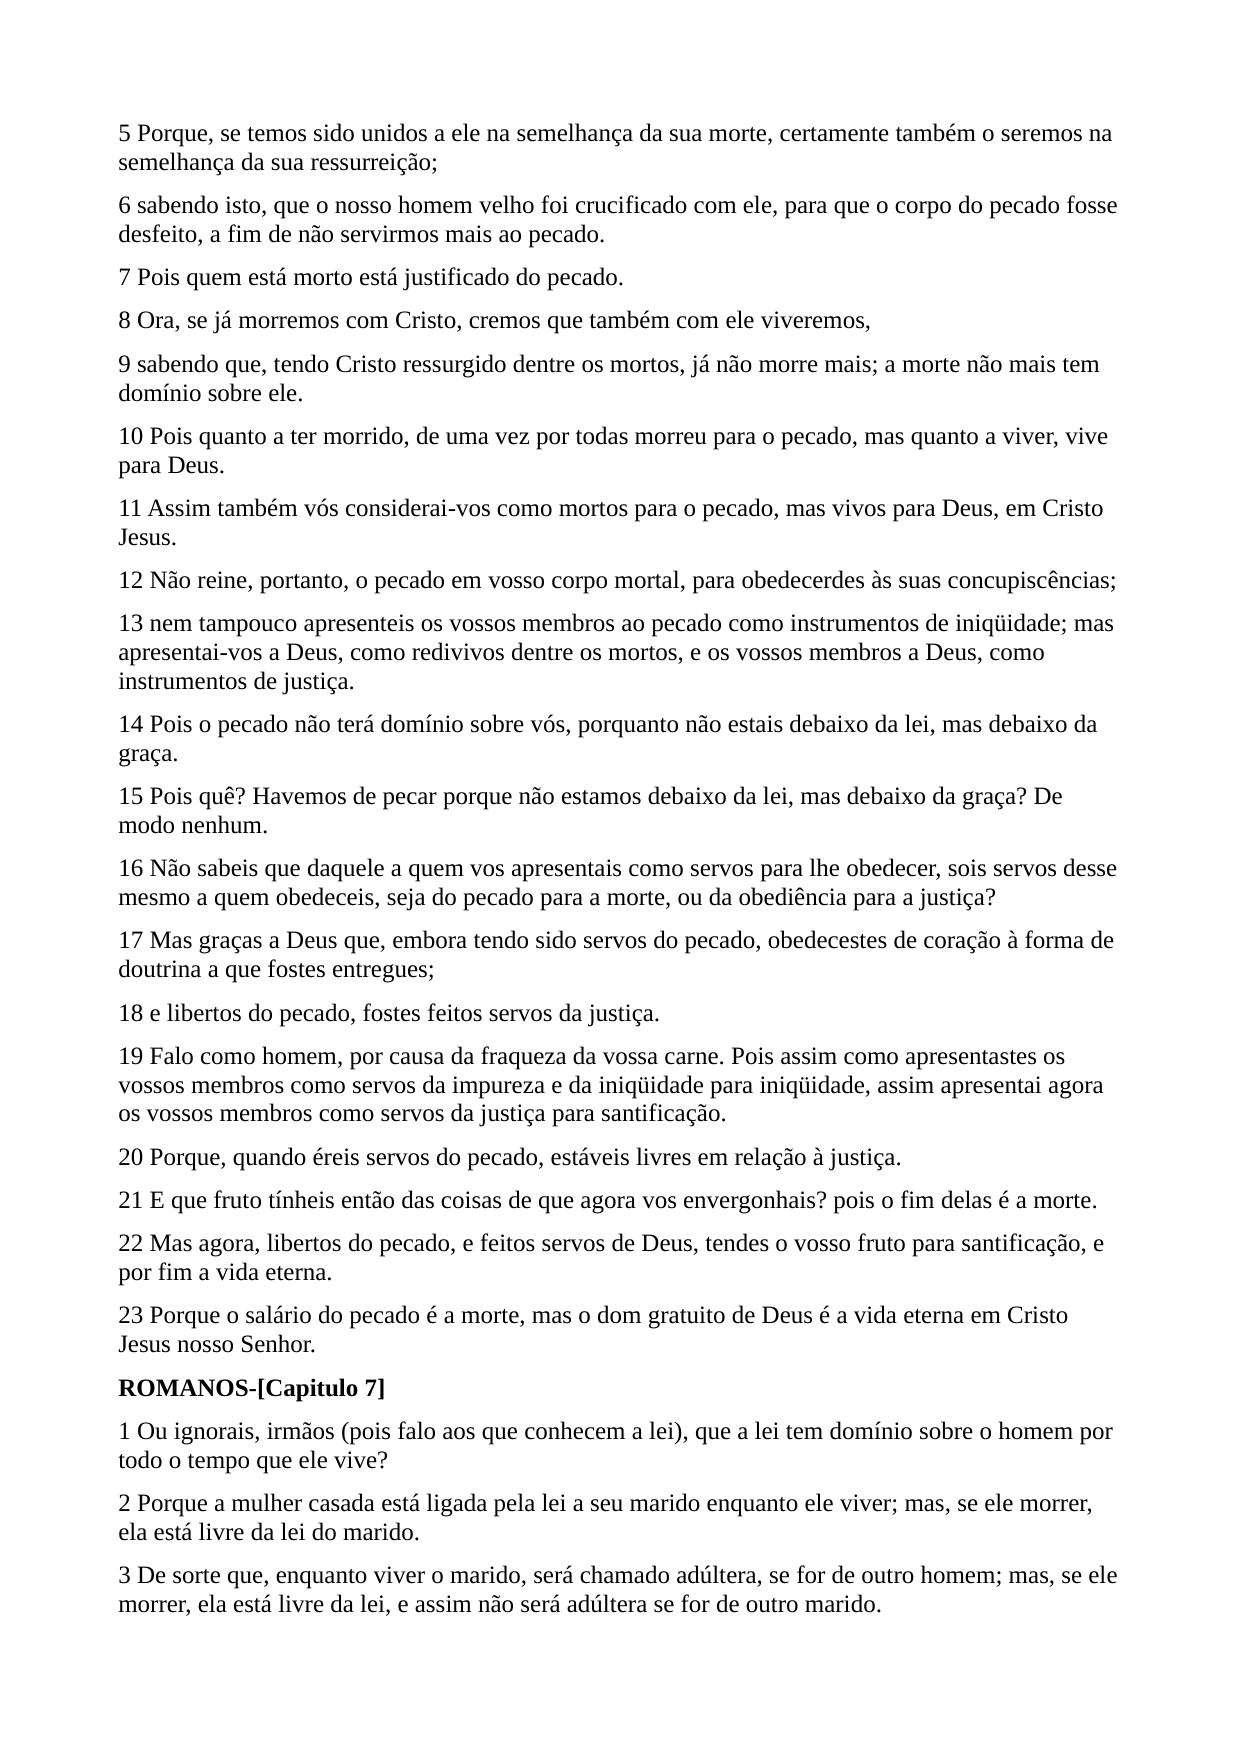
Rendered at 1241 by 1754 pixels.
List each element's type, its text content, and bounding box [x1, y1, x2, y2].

text 10 Pois quanto a ter morrido, de uma vez por todas morreu para o pecado, mas quanto a viver, vive para Deus. [118, 421, 1122, 478]
text 18 e libertos do pecado, fostes feitos servos da justiça. [118, 998, 1122, 1026]
text 14 Pois o pecado não terá domínio sobre vós, porquanto não estais debaixo da lei, mas debaixo da graça. [118, 709, 1122, 767]
text 9 sabendo que, tendo Cristo ressurgido dentre os mortos, já não morre mais; a morte não mais tem domínio sobre ele. [118, 349, 1122, 406]
text 20 Porque, quando éreis servos do pecado, estáveis livres em relação à justiça. [118, 1142, 1122, 1171]
text 2 Porque a mulher casada está ligada pela lei a seu marido enquanto ele viver; mas, se ele morrer, ela está livre da lei do marido. [118, 1488, 1122, 1546]
text 15 Pois quê? Havemos de pecar porque não estamos debaixo da lei, mas debaixo da graça? De modo nenhum. [118, 781, 1122, 839]
text 16 Não sabeis que daquele a quem vos apresentais como servos para lhe obedecer, sois servos desse mesmo a quem obedeceis, seja do pecado para a morte, ou da obediência para a justiça? [118, 853, 1122, 911]
text 3 De sorte que, enquanto viver o marido, será chamado adúltera, se for de outro homem; mas, se ele morrer, ela está livre da lei, e assim não será adúltera se for de outro marido. [118, 1560, 1122, 1618]
text ROMANOS-[Capitulo 7] [118, 1373, 1122, 1401]
text 11 Assim também vós considerai-vos como mortos para o pecado, mas vivos para Deus, em Cristo Jesus. [118, 493, 1122, 551]
text 13 nem tampouco apresenteis os vossos membros ao pecado como instrumentos de iniqüidade; mas apresentai-vos a Deus, como redivivos dentre os mortos, e os vossos membros a Deus, como instrumentos de justiça. [118, 608, 1122, 695]
text 6 sabendo isto, que o nosso homem velho foi crucificado com ele, para que o corpo do pecado fosse desfeito, a fim de não servirmos mais ao pecado. [118, 190, 1122, 248]
text 8 Ora, se já morremos com Cristo, cremos que também com ele viveremos, [118, 306, 1122, 334]
text 12 Não reine, portanto, o pecado em vosso corpo mortal, para obedecerdes às suas concupiscências; [118, 565, 1122, 594]
text 17 Mas graças a Deus que, embora tendo sido servos do pecado, obedecestes de coração à forma de doutrina a que fostes entregues; [118, 926, 1122, 983]
text 21 E que fruto tínheis então das coisas de que agora vos envergonhais? pois o fim delas é a morte. [118, 1185, 1122, 1214]
text 22 Mas agora, libertos do pecado, e feitos servos de Deus, tendes o vosso fruto para santificação, e por fim a vida eterna. [118, 1228, 1122, 1286]
text 19 Falo como homem, por causa da fraqueza da vossa carne. Pois assim como apresentastes os vossos membros como servos da impureza e da iniqüidade para iniqüidade, assim apresentai agora os vossos membros como servos da justiça para santificação. [118, 1041, 1122, 1127]
text 5 Porque, se temos sido unidos a ele na semelhança da sua morte, certamente também o seremos na semelhança da sua ressurreição; [118, 118, 1122, 176]
text 7 Pois quem está morto está justificado do pecado. [118, 262, 1122, 291]
text 1 Ou ignorais, irmãos (pois falo aos que conhecem a lei), que a lei tem domínio sobre o homem por todo o tempo que ele vive? [118, 1416, 1122, 1473]
text 23 Porque o salário do pecado é a morte, mas o dom gratuito de Deus é a vida eterna em Cristo Jesus nosso Senhor. [118, 1301, 1122, 1358]
